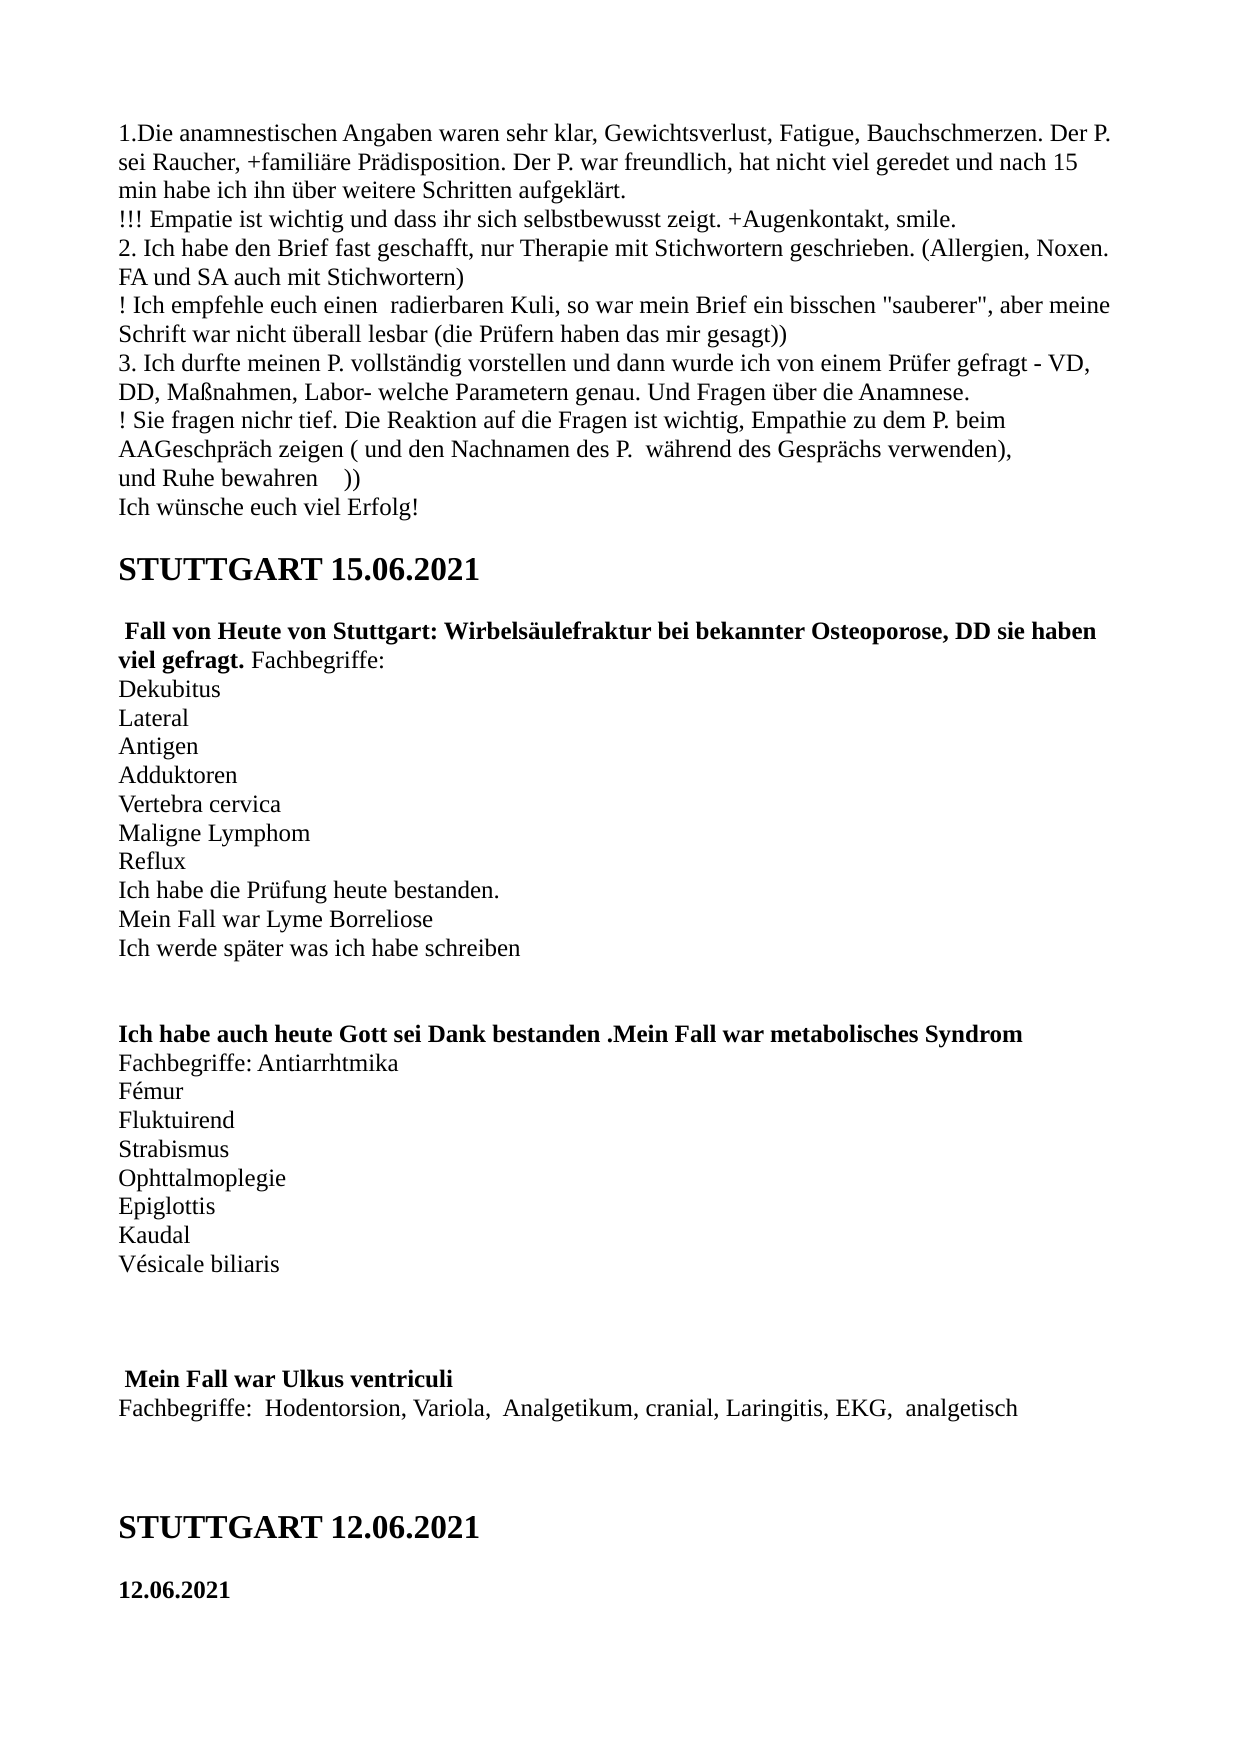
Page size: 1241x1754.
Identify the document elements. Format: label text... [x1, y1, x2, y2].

text Fall von Heute von Stuttgart: Wirbelsäulefraktur bei bekannter Osteoporose, DD sie haben viel gefragt. Fachbegriffe: [118, 616, 1122, 674]
text Antigen [118, 731, 1122, 760]
text Ich habe die Prüfung heute bestanden. [118, 875, 1122, 904]
text Fachbegriffe: Antiarrhtmika [118, 1048, 1122, 1076]
text Mein Fall war Ulkus ventriculi [118, 1364, 1122, 1393]
text !!! Empatie ist wichtig und dass ihr sich selbstbewusst zeigt. +Augenkontakt, smile. [118, 204, 1122, 233]
text Ich habe auch heute Gott sei Dank bestanden .Mein Fall war metabolisches Syndrom [118, 1019, 1122, 1048]
text Ich werde später was ich habe schreiben [118, 933, 1122, 961]
text Fémur [118, 1076, 1122, 1105]
text Reflux [118, 846, 1122, 875]
text 12.06.2021 [118, 1575, 1122, 1603]
text 3. Ich durfte meinen P. vollständig vorstellen und dann wurde ich von einem Prüfer gefragt - VD, DD, Maßnahmen, Labor- welche Parametern genau. Und Fragen über die Anamnese. [118, 348, 1122, 406]
text Vertebra cervica [118, 789, 1122, 818]
text Maligne Lymphom [118, 818, 1122, 846]
text ! Ich empfehle euch einen radierbaren Kuli, so war mein Brief ein bisschen "sauberer", aber meine Schrift war nicht überall lesbar (die Prüfern haben das mir gesagt)) [118, 291, 1122, 348]
text Ophttalmoplegie [118, 1163, 1122, 1191]
text Dekubitus [118, 674, 1122, 703]
text Lateral [118, 703, 1122, 731]
text Ich wünsche euch viel Erfolg! [118, 492, 1122, 521]
text Mein Fall war Lyme Borreliose [118, 904, 1122, 933]
text Fluktuirend [118, 1105, 1122, 1134]
text Epiglottis [118, 1191, 1122, 1220]
text ! Sie fragen nichr tief. Die Reaktion auf die Fragen ist wichtig, Empathie zu dem P. beim AAGeschpräch zeigen ( und den Nachnamen des P. während des Gesprächs verwenden), [118, 406, 1122, 463]
text 1.Die anamnestischen Angaben waren sehr klar, Gewichtsverlust, Fatigue, Bauchschmerzen. Der P. sei Raucher, +familiäre Prädisposition. Der P. war freundlich, hat nicht viel geredet und nach 15 min habe ich ihn über weitere Schritten aufgeklärt. [118, 118, 1122, 204]
text und Ruhe bewahren 😬)) [118, 463, 1122, 492]
text Strabismus [118, 1134, 1122, 1163]
text 2. Ich habe den Brief fast geschafft, nur Therapie mit Stichwortern geschrieben. (Allergien, Noxen. FA und SA auch mit Stichwortern) [118, 233, 1122, 291]
text Fachbegriffe: Hodentorsion, Variola, Analgetikum, cranial, Laringitis, EKG, analgetisch [118, 1393, 1122, 1421]
text Kaudal [118, 1220, 1122, 1249]
text STUTTGART 15.06.2021 [118, 549, 1122, 588]
text Adduktoren [118, 760, 1122, 789]
text STUTTGART 12.06.2021 [118, 1508, 1122, 1546]
text Vésicale biliaris [118, 1249, 1122, 1278]
